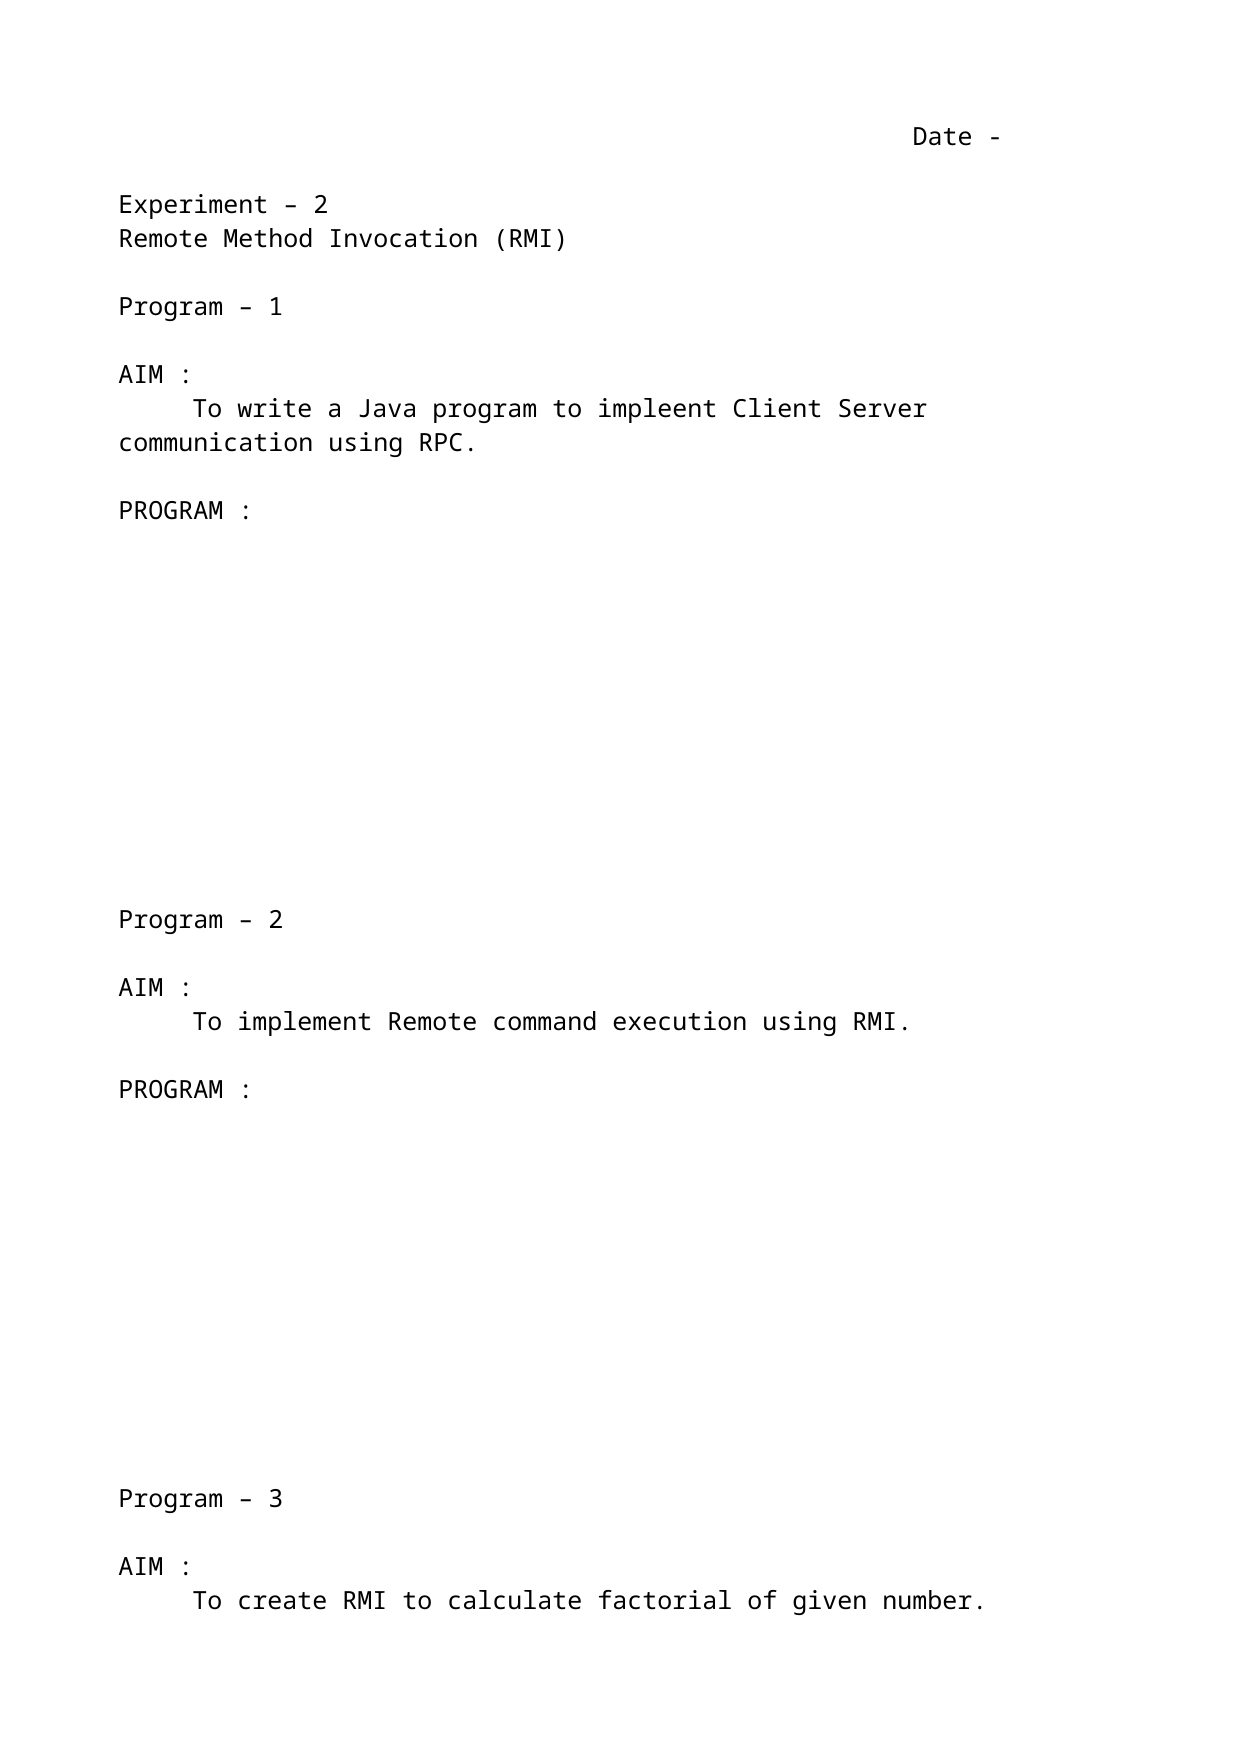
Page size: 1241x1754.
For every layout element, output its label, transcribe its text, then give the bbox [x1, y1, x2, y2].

text Program – 1 [118, 288, 1122, 322]
text AIM : [118, 357, 1122, 391]
text To implement Remote command execution using RMI. [118, 1004, 1122, 1038]
text PROGRAM : [118, 493, 1122, 527]
text PROGRAM : [118, 1072, 1122, 1106]
text Experiment – 2 [118, 186, 1122, 220]
text Date - [118, 118, 1122, 152]
text To create RMI to calculate factorial of given number. [118, 1583, 1122, 1617]
text AIM : [118, 970, 1122, 1004]
text Remote Method Invocation (RMI) [118, 220, 1122, 254]
text AIM : [118, 1549, 1122, 1583]
text Program – 3 [118, 1481, 1122, 1515]
text Program – 2 [118, 902, 1122, 936]
text To write a Java program to impleent Client Server communication using RPC. [118, 391, 1122, 459]
